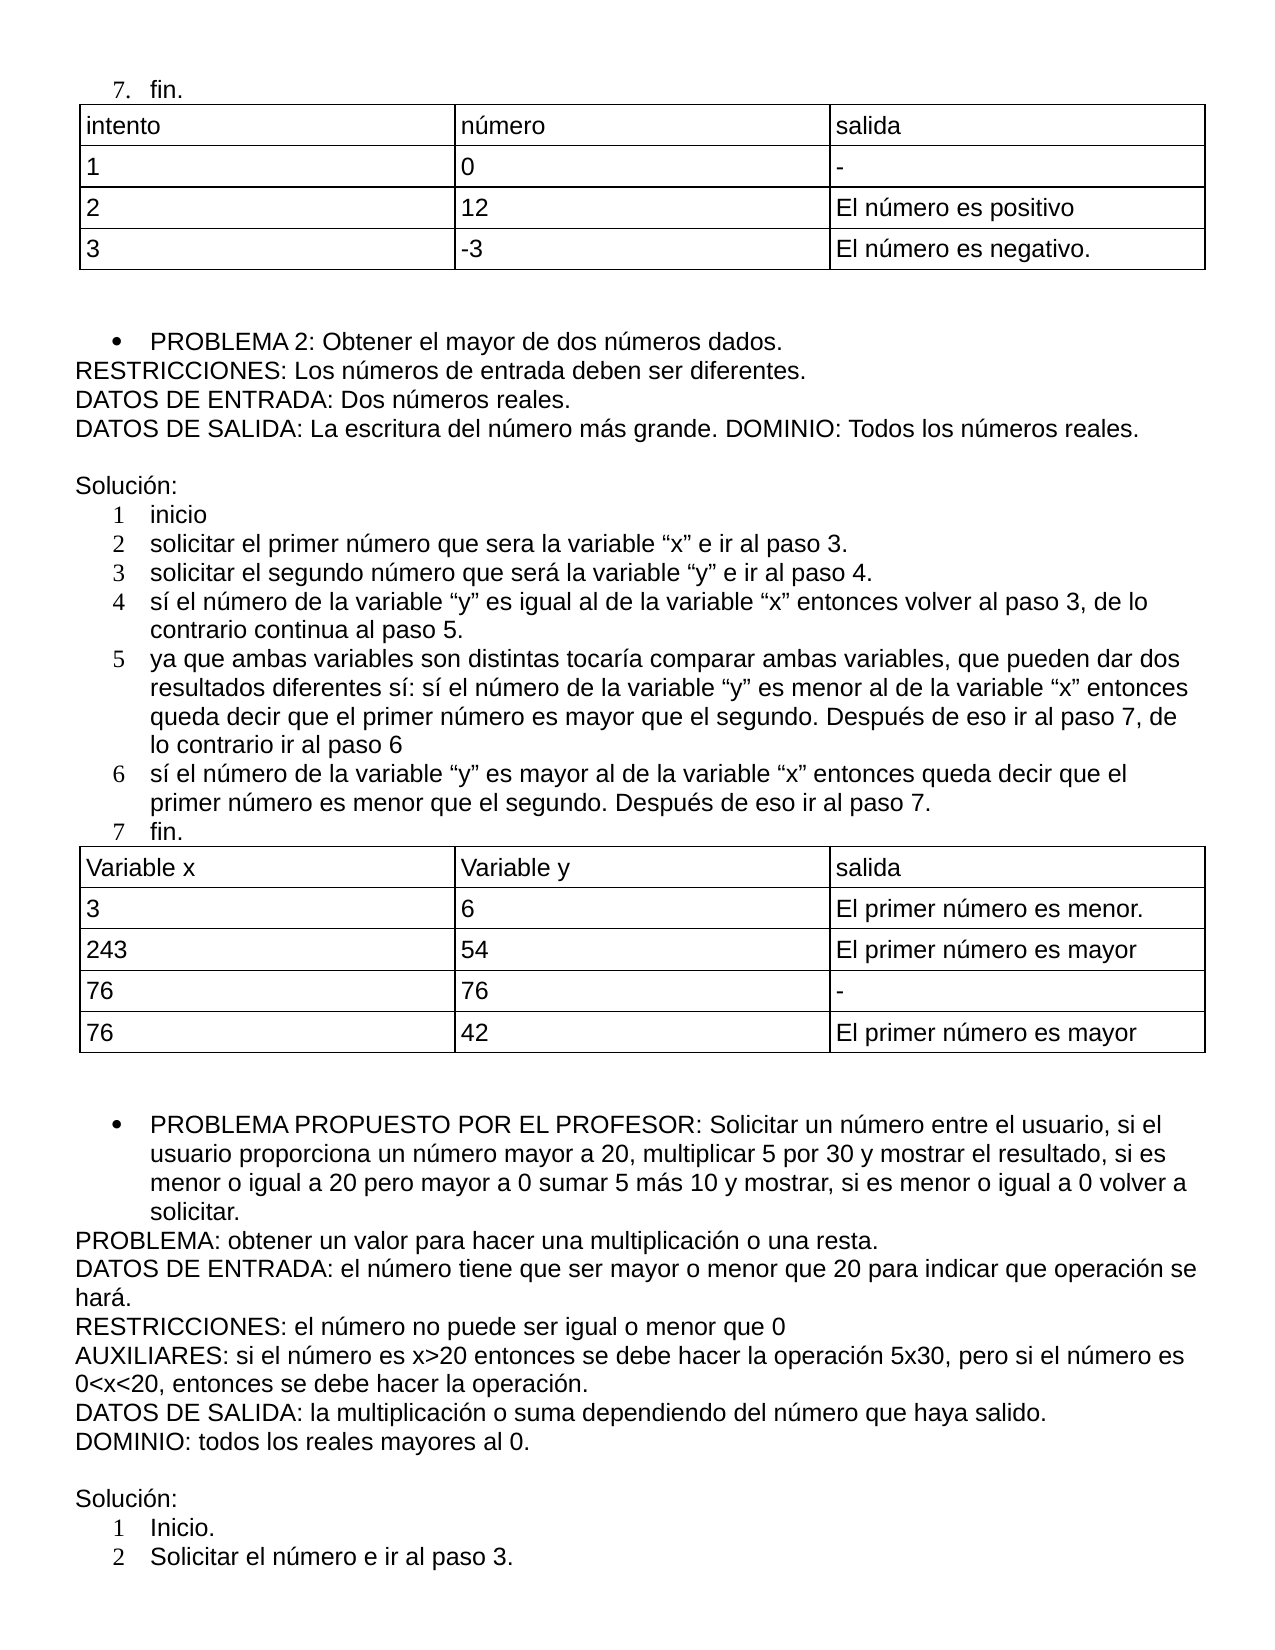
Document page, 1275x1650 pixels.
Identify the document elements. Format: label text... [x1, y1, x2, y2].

list fin. [112, 75, 1200, 104]
list Inicio. [112, 1513, 1200, 1542]
text DATOS DE SALIDA: La escritura del número más grande. DOMINIO: Todos los números reales. [75, 414, 1200, 442]
list sí el número de la variable “y” es mayor al de la variable “x” entonces queda decir que el primer número es menor que el segundo. Después de eso ir al paso 7. [112, 759, 1200, 817]
table_cell El primer número es mayor [831, 929, 1204, 969]
text DATOS DE ENTRADA: el número tiene que ser mayor o menor que 20 para indicar que operación se hará. [75, 1254, 1200, 1312]
text RESTRICCIONES: Los números de entrada deben ser diferentes. [75, 356, 1200, 385]
table_cell El primer número es mayor [831, 1012, 1204, 1052]
text Solución: [75, 1484, 1200, 1513]
table_header salida [831, 847, 1204, 887]
list ya que ambas variables son distintas tocaría comparar ambas variables, que pueden dar dos resultados diferentes sí: sí el número de la variable “y” es menor al de la variable “x” entonces queda decir que el primer número es mayor que el segundo. Después de eso ir al paso 7, de lo contrario ir al paso 6 [112, 644, 1200, 759]
table_cell 76 [81, 971, 454, 1011]
table_cell -3 [456, 229, 829, 269]
table_header Variable x [81, 847, 454, 887]
list Solicitar el número e ir al paso 3. [112, 1542, 1200, 1571]
table_cell 76 [81, 1012, 454, 1052]
table_cell 3 [81, 229, 454, 269]
text PROBLEMA: obtener un valor para hacer una multiplicación o una resta. [75, 1226, 1200, 1254]
table_cell 243 [81, 929, 454, 969]
list PROBLEMA 2: Obtener el mayor de dos números dados. [112, 327, 1200, 356]
text DOMINIO: todos los reales mayores al 0. [75, 1427, 1200, 1456]
table_cell 42 [456, 1012, 829, 1052]
table_header número [456, 105, 829, 145]
list sí el número de la variable “y” es igual al de la variable “x” entonces volver al paso 3, de lo contrario continua al paso 5. [112, 587, 1200, 644]
list PROBLEMA PROPUESTO POR EL PROFESOR: Solicitar un número entre el usuario, si el usuario proporciona un número mayor a 20, multiplicar 5 por 30 y mostrar el resultado, si es menor o igual a 20 pero mayor a 0 sumar 5 más 10 y mostrar, si es menor o igual a 0 volver a solicitar. [112, 1111, 1200, 1226]
table_cell 1 [81, 146, 454, 186]
table_cell 6 [456, 888, 829, 928]
table_cell 0 [456, 146, 829, 186]
table_cell 2 [81, 188, 454, 228]
text DATOS DE ENTRADA: Dos números reales. [75, 385, 1200, 414]
table_cell - [831, 146, 1204, 186]
table_cell El número es negativo. [831, 229, 1204, 269]
table_cell El número es positivo [831, 188, 1204, 228]
table_header Variable y [456, 847, 829, 887]
table_cell 3 [81, 888, 454, 928]
table_header salida [831, 105, 1204, 145]
table_cell 12 [456, 188, 829, 228]
table_cell El primer número es menor. [831, 888, 1204, 928]
table_header intento [81, 105, 454, 145]
list fin. [112, 817, 1200, 846]
list inicio [112, 500, 1200, 529]
table_cell 54 [456, 929, 829, 969]
list solicitar el segundo número que será la variable “y” e ir al paso 4. [112, 558, 1200, 587]
table_cell 76 [456, 971, 829, 1011]
text AUXILIARES: si el número es x>20 entonces se debe hacer la operación 5x30, pero si el número es 0<x<20, entonces se debe hacer la operación. [75, 1341, 1200, 1398]
text Solución: [75, 471, 1200, 500]
text DATOS DE SALIDA: la multiplicación o suma dependiendo del número que haya salido. [75, 1398, 1200, 1427]
list solicitar el primer número que sera la variable “x” e ir al paso 3. [112, 529, 1200, 558]
table_cell - [831, 971, 1204, 1011]
text RESTRICCIONES: el número no puede ser igual o menor que 0 [75, 1312, 1200, 1341]
